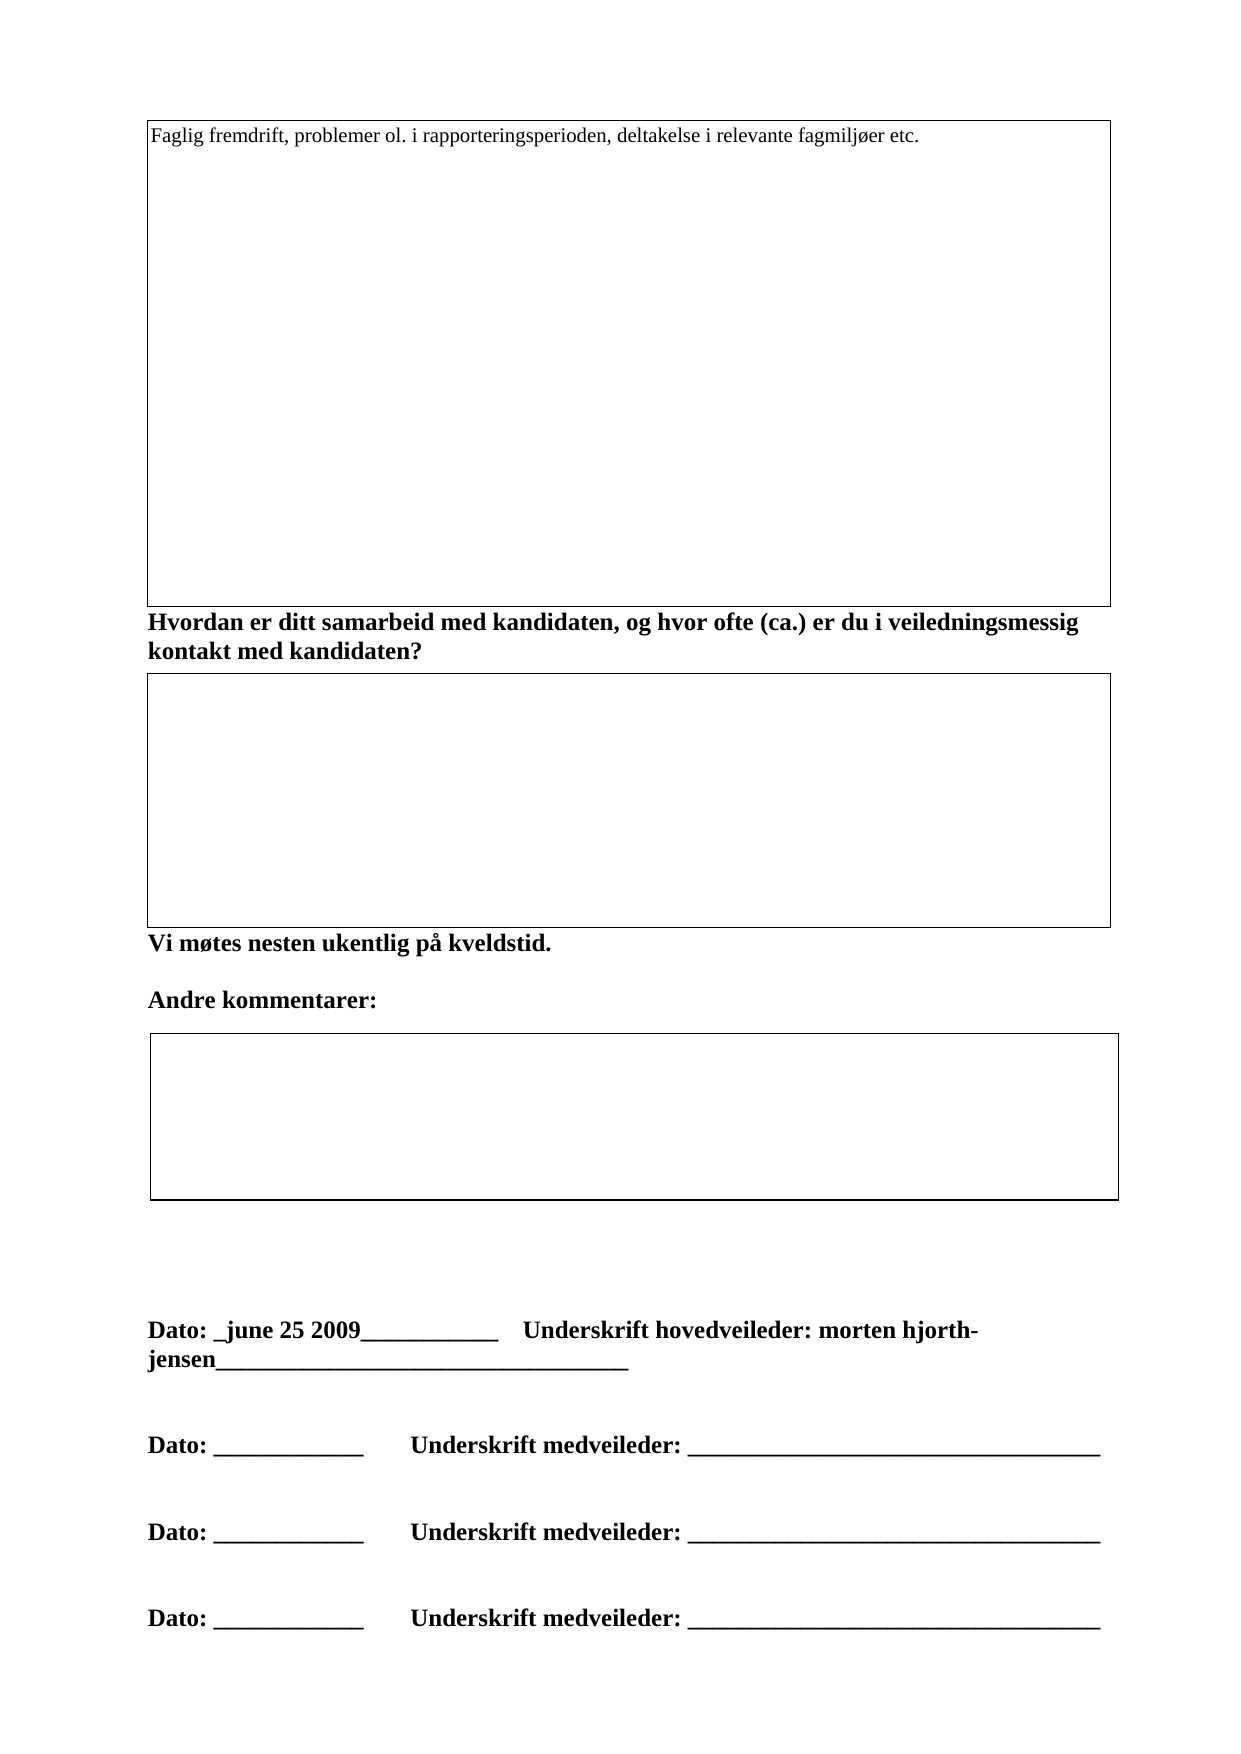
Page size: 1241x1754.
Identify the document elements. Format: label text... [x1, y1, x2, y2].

text Hvordan er ditt samarbeid med kandidaten, og hvor ofte (ca.) er du i veiledningsmessig kontakt med kandidaten? [148, 118, 1122, 665]
text Vi møtes nesten ukentlig på kveldstid. [148, 665, 1122, 957]
text Dato: ____________ Underskrift medveileder: _________________________________ [148, 1431, 1122, 1459]
text Dato: _june 25 2009___________ Underskrift hovedveileder: morten hjorth-jensen_________________________________ [148, 1316, 1122, 1373]
text Andre kommentarer: [148, 986, 1122, 1014]
text Dato: ____________ Underskrift medveileder: _________________________________ [148, 1517, 1122, 1546]
text Dato: ____________ Underskrift medveileder: _________________________________ [148, 1603, 1122, 1632]
text Faglig fremdrift, problemer ol. i rapporteringsperioden, deltakelse i relevante fagmiljøer etc. [150, 123, 1108, 147]
